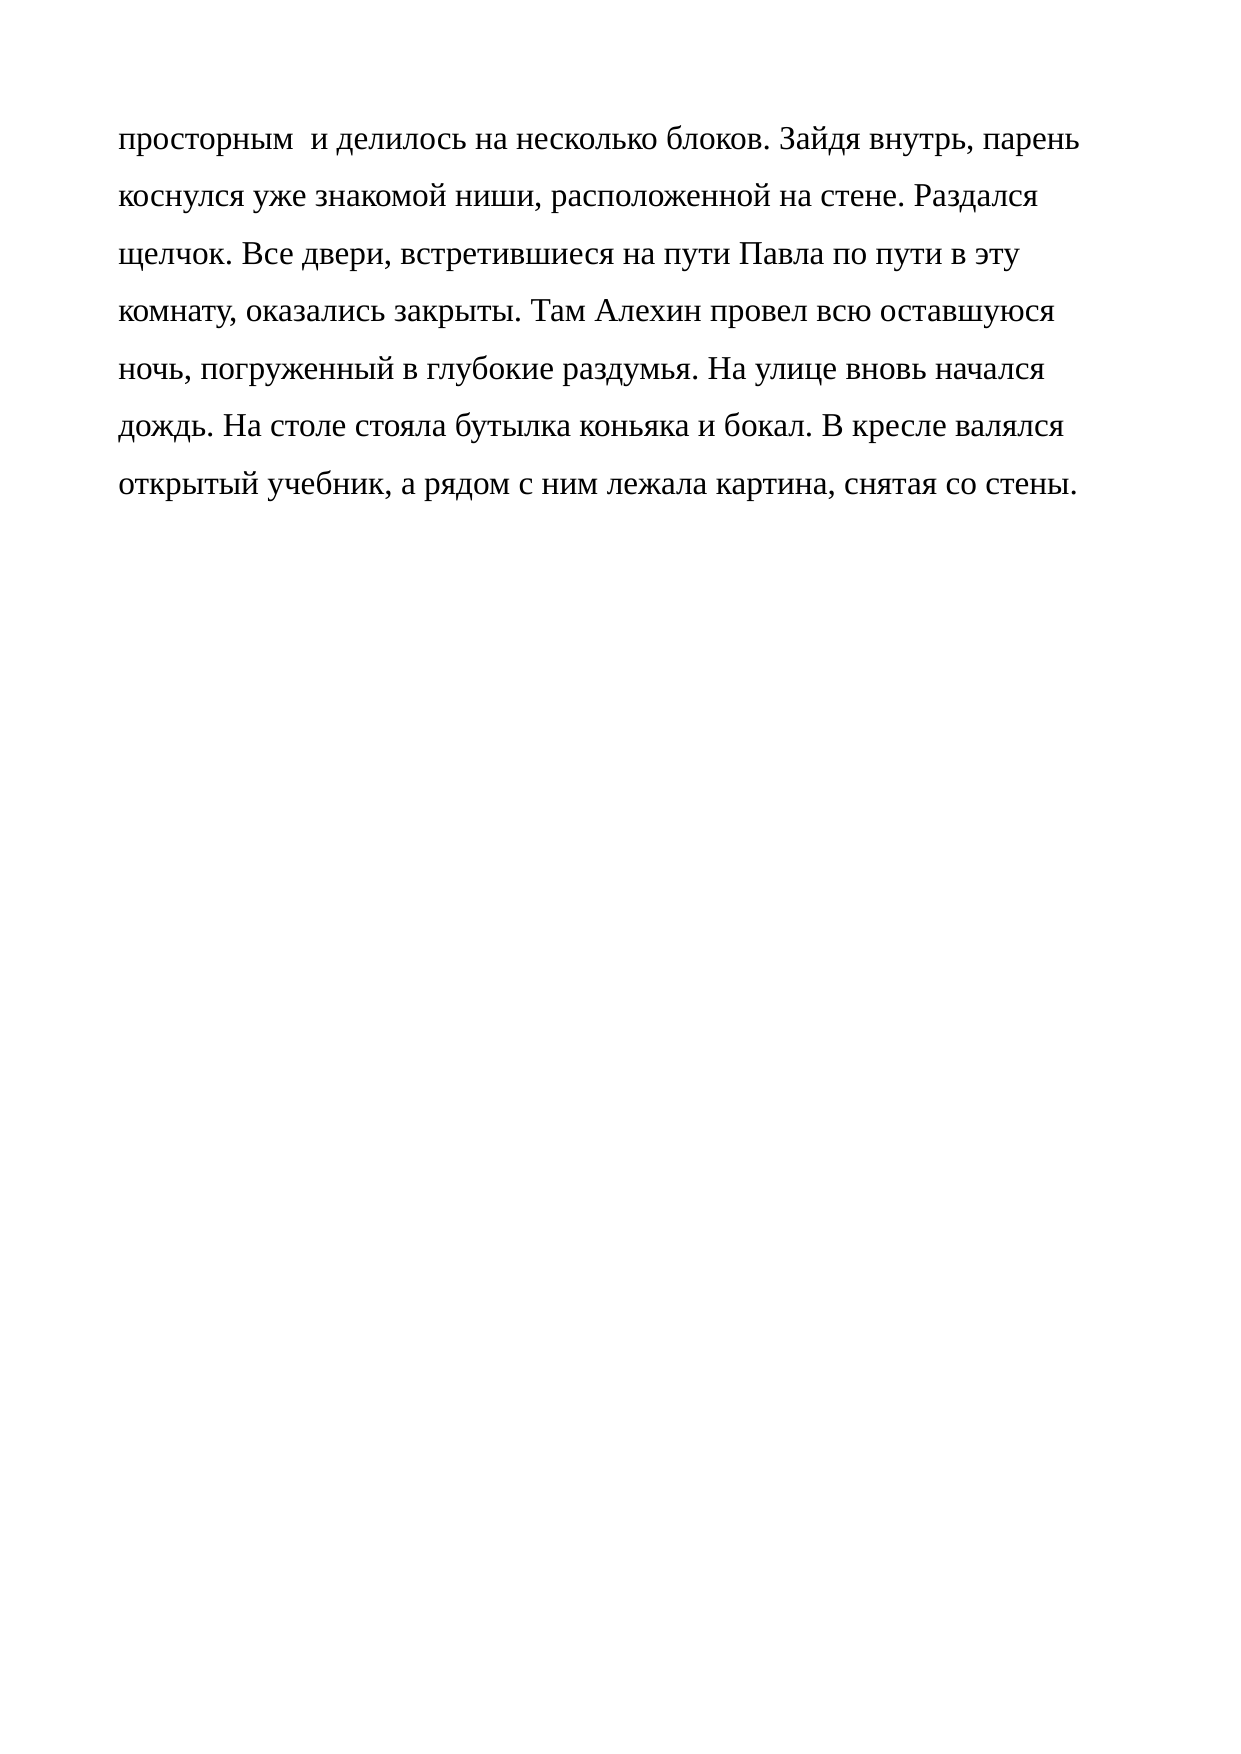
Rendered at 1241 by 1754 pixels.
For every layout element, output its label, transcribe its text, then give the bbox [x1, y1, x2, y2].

text просторным и делилось на несколько блоков. Зайдя внутрь, парень коснулся уже знакомой ниши, расположенной на стене. Раздался щелчок. Все двери, встретившиеся на пути Павла по пути в эту комнату, оказались закрыты. Там Алехин провел всю оставшуюся ночь, погруженный в глубокие раздумья. На улице вновь начался дождь. На столе стояла бутылка коньяка и бокал. В кресле валялся открытый учебник, а рядом с ним лежала картина, снятая со стены. [118, 118, 1122, 501]
